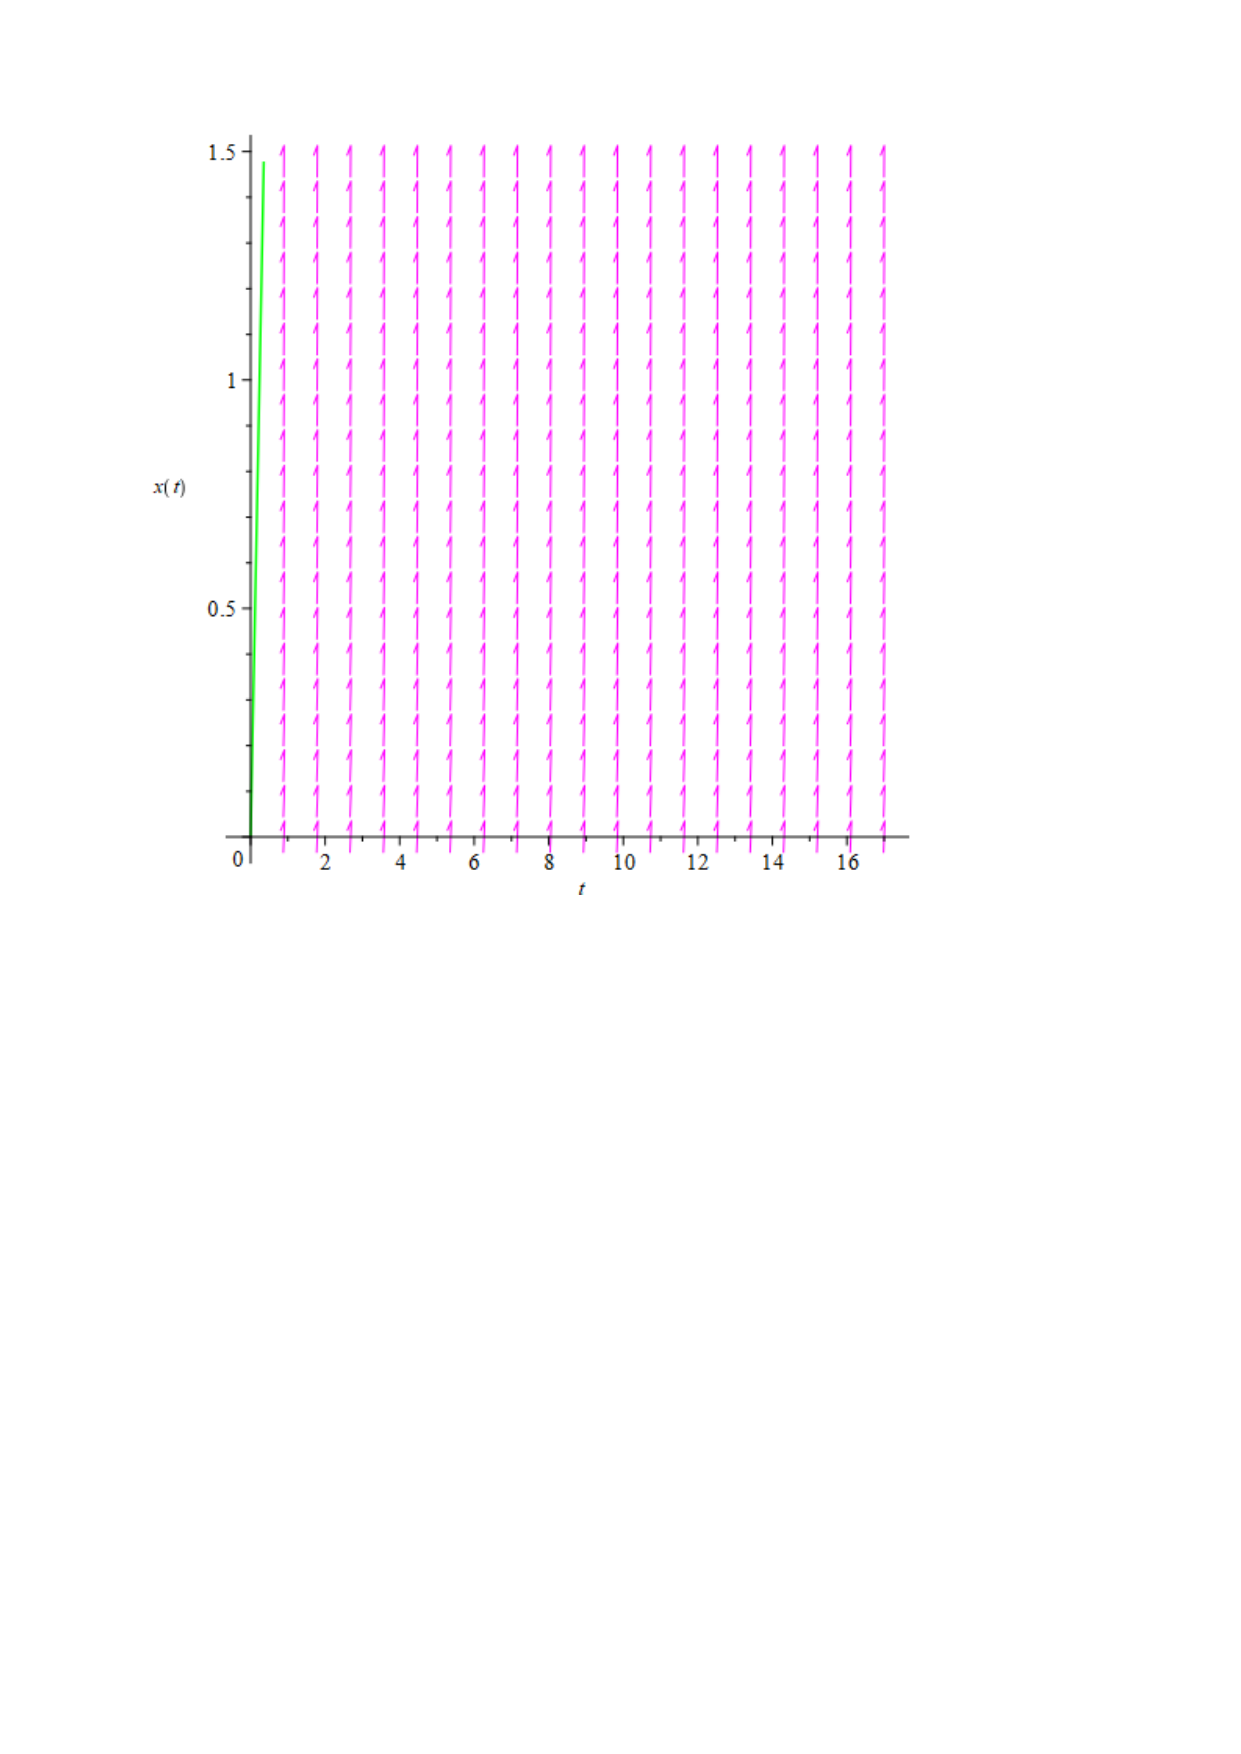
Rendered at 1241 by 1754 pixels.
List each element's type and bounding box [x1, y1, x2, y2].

picture [118, 118, 983, 895]
